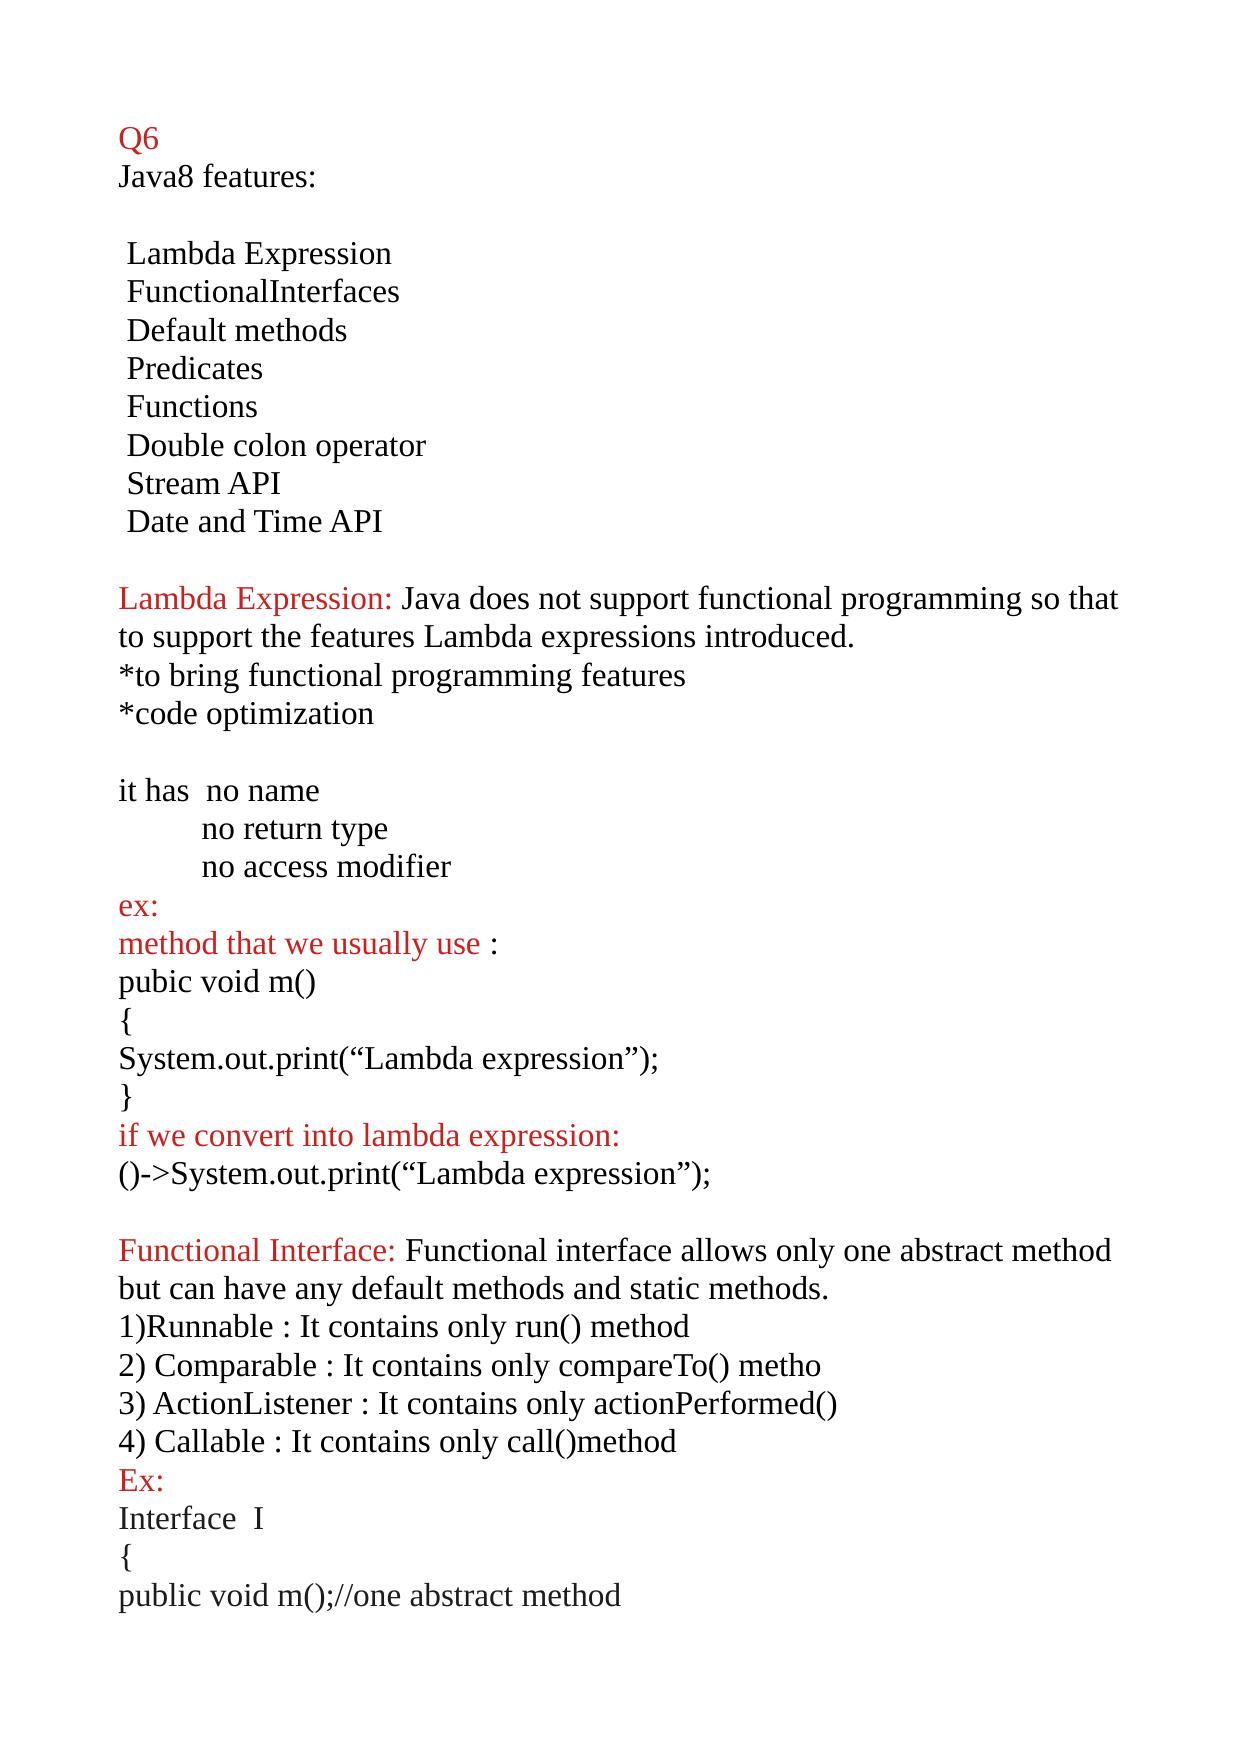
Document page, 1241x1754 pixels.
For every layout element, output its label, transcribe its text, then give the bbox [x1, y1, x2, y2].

text if we convert into lambda expression: [118, 1115, 1122, 1153]
text 2) Comparable : It contains only compareTo() metho [118, 1345, 1122, 1383]
text *code optimization [118, 693, 1122, 731]
text 1)Runnable : It contains only run() method [118, 1306, 1122, 1345]
text 3) ActionListener : It contains only actionPerformed() [118, 1383, 1122, 1421]
text Interface I [118, 1498, 1122, 1536]
text { [118, 1536, 1122, 1575]
text public void m();//one abstract method [118, 1575, 1122, 1613]
text method that we usually use : [118, 923, 1122, 961]
text Q6 [118, 118, 1122, 156]
text Double colon operator [118, 425, 1122, 463]
text Predicates [118, 348, 1122, 386]
text Default methods [118, 310, 1122, 348]
text Stream API [118, 463, 1122, 501]
text FunctionalInterfaces [118, 271, 1122, 310]
text Lambda Expression [118, 233, 1122, 271]
text no access modifier [118, 846, 1122, 885]
text Functions [118, 386, 1122, 425]
text *to bring functional programming features [118, 655, 1122, 693]
text it has no name [118, 770, 1122, 808]
text Java8 features: [118, 156, 1122, 195]
text 4) Callable : It contains only call()method [118, 1421, 1122, 1460]
text pubic void m() [118, 961, 1122, 1000]
text Lambda Expression: Java does not support functional programming so that to support the features Lambda expressions introduced. [118, 578, 1122, 655]
text ex: [118, 885, 1122, 923]
text Ex: [118, 1460, 1122, 1498]
text System.out.print(“Lambda expression”); [118, 1038, 1122, 1076]
text Date and Time API [118, 501, 1122, 540]
text no return type [118, 808, 1122, 846]
text } [118, 1076, 1122, 1115]
text Functional Interface: Functional interface allows only one abstract method but can have any default methods and static methods. [118, 1230, 1122, 1306]
text ()->System.out.print(“Lambda expression”); [118, 1153, 1122, 1191]
text { [118, 1000, 1122, 1038]
